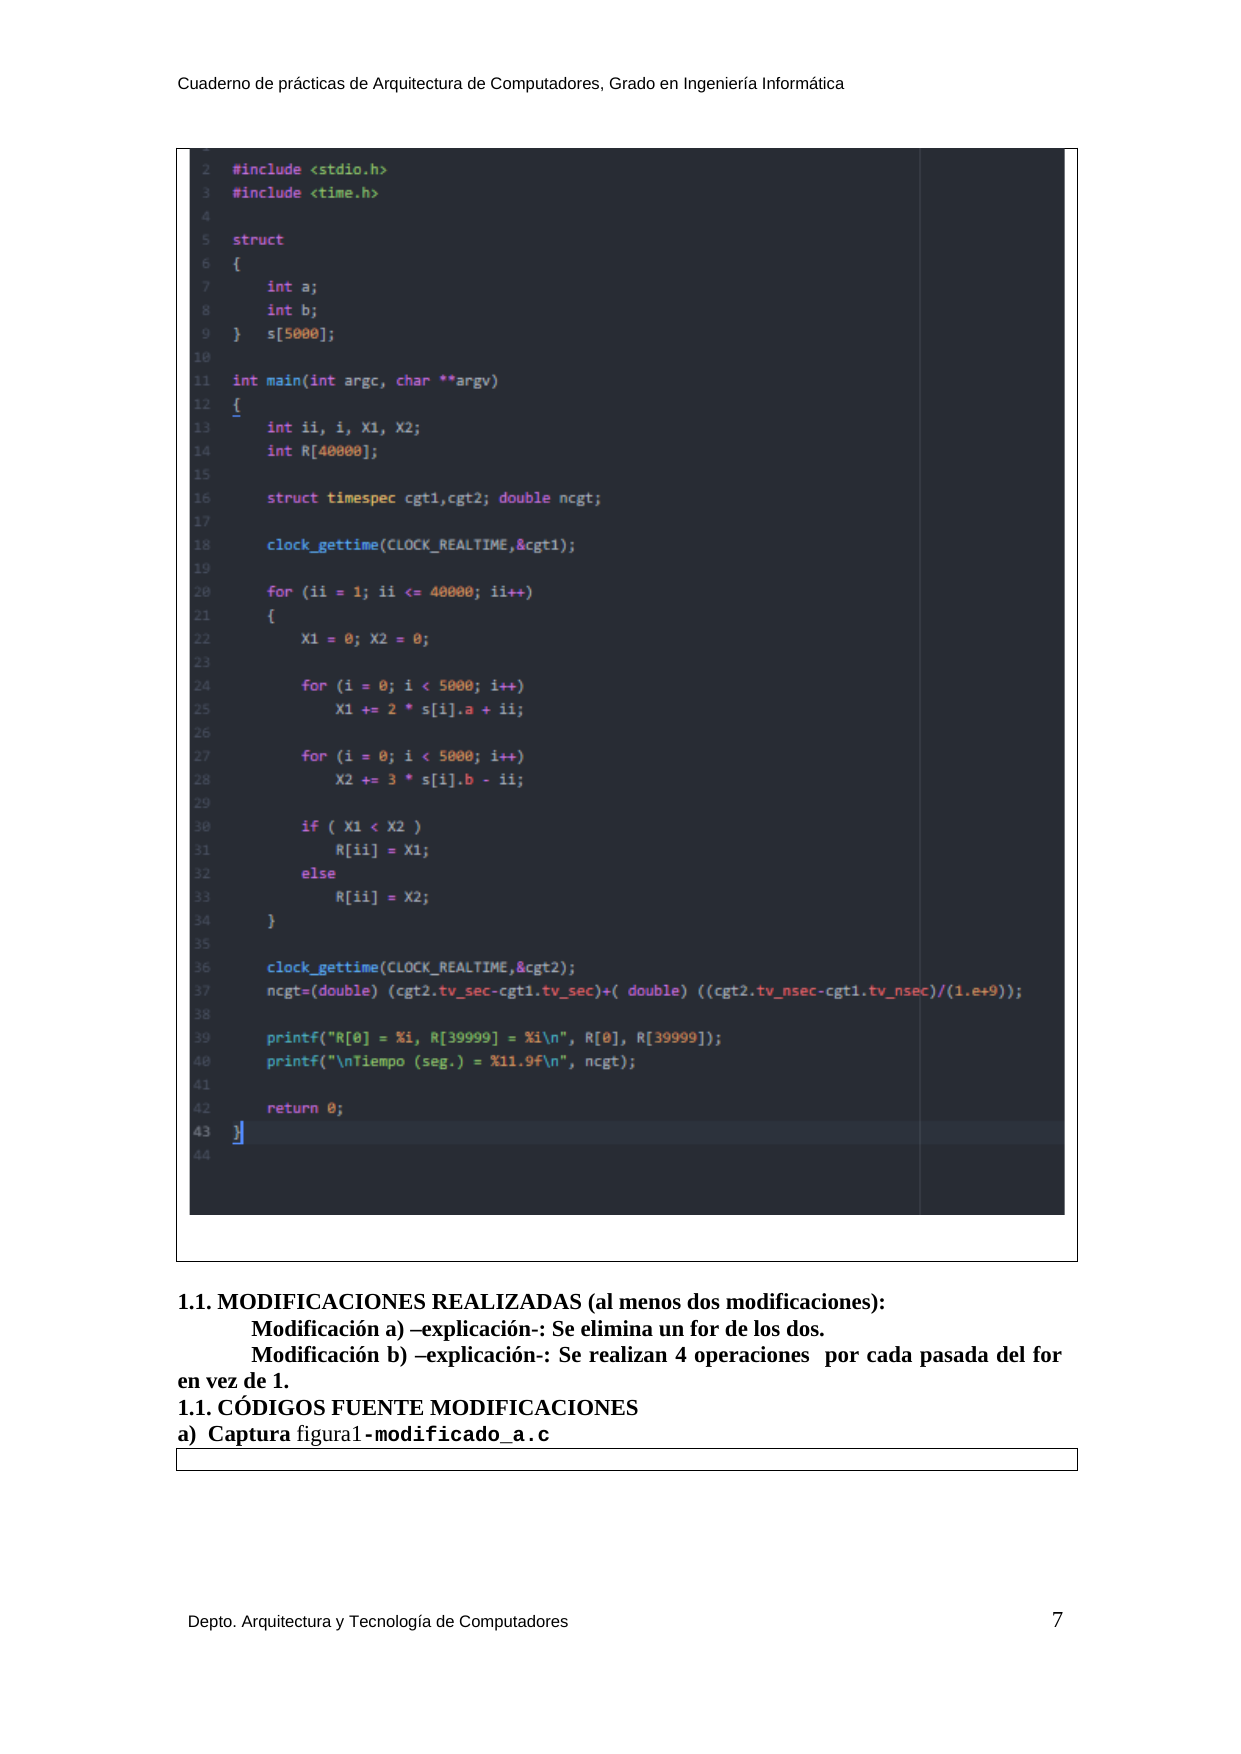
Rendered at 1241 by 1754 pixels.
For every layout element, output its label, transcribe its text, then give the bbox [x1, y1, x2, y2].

table_header [177, 1449, 1077, 1470]
picture [189, 148, 1065, 1215]
text Modificación b) –explicación-: Se realizan 4 operaciones por cada pasada del for en vez de 1. [177, 1341, 1063, 1394]
text Modificación a) –explicación-: Se elimina un for de los dos. [177, 1315, 1063, 1341]
table_header [177, 149, 1077, 1261]
text a) Captura figura1-modificado_a.c [177, 1420, 1063, 1448]
text 1.1. MODIFICACIONES REALIZADAS (al menos dos modificaciones): [177, 1288, 1063, 1315]
text 1.1. CÓDIGOS FUENTE MODIFICACIONES [177, 1394, 1063, 1420]
